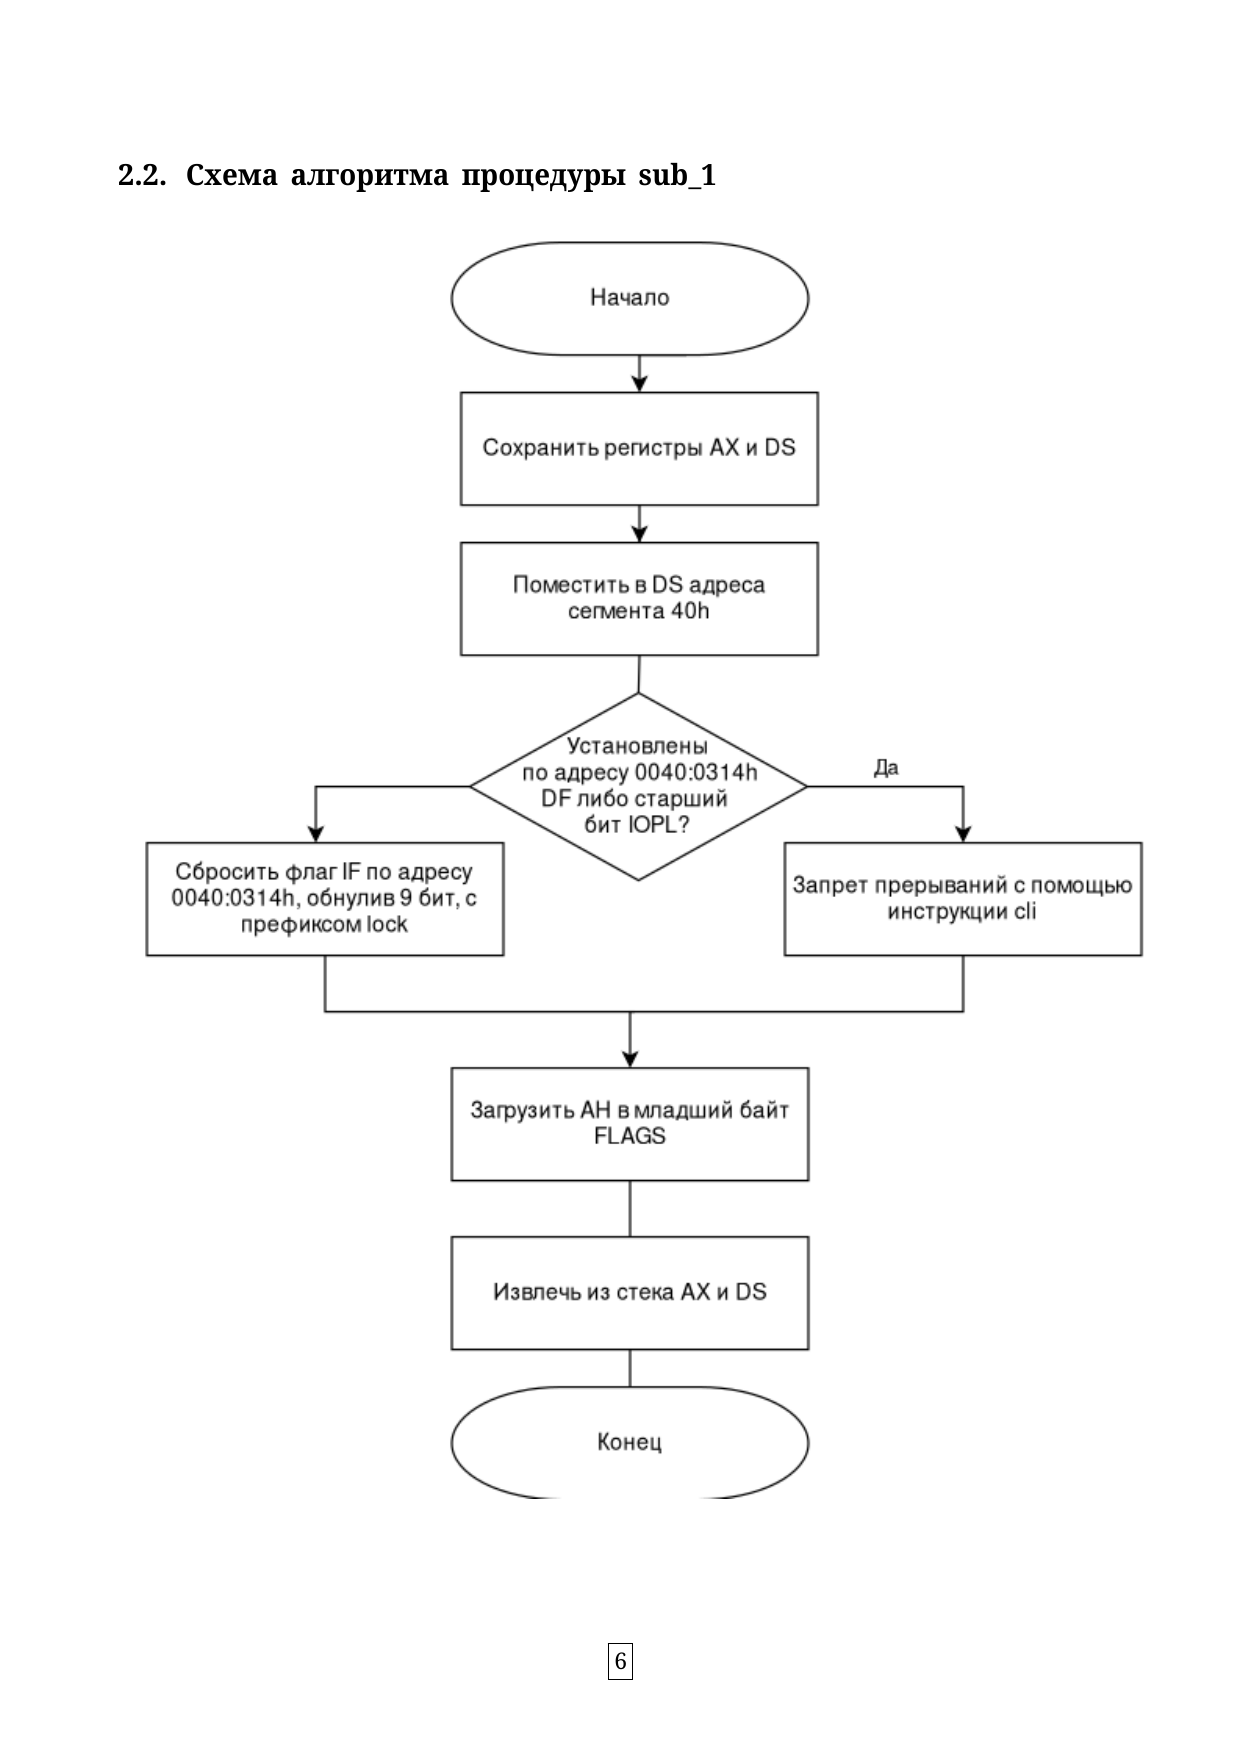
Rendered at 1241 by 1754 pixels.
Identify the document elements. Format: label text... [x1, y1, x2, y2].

list Схема алгоритма процедуры sub_1 [118, 154, 1178, 194]
picture [94, 234, 1159, 1499]
